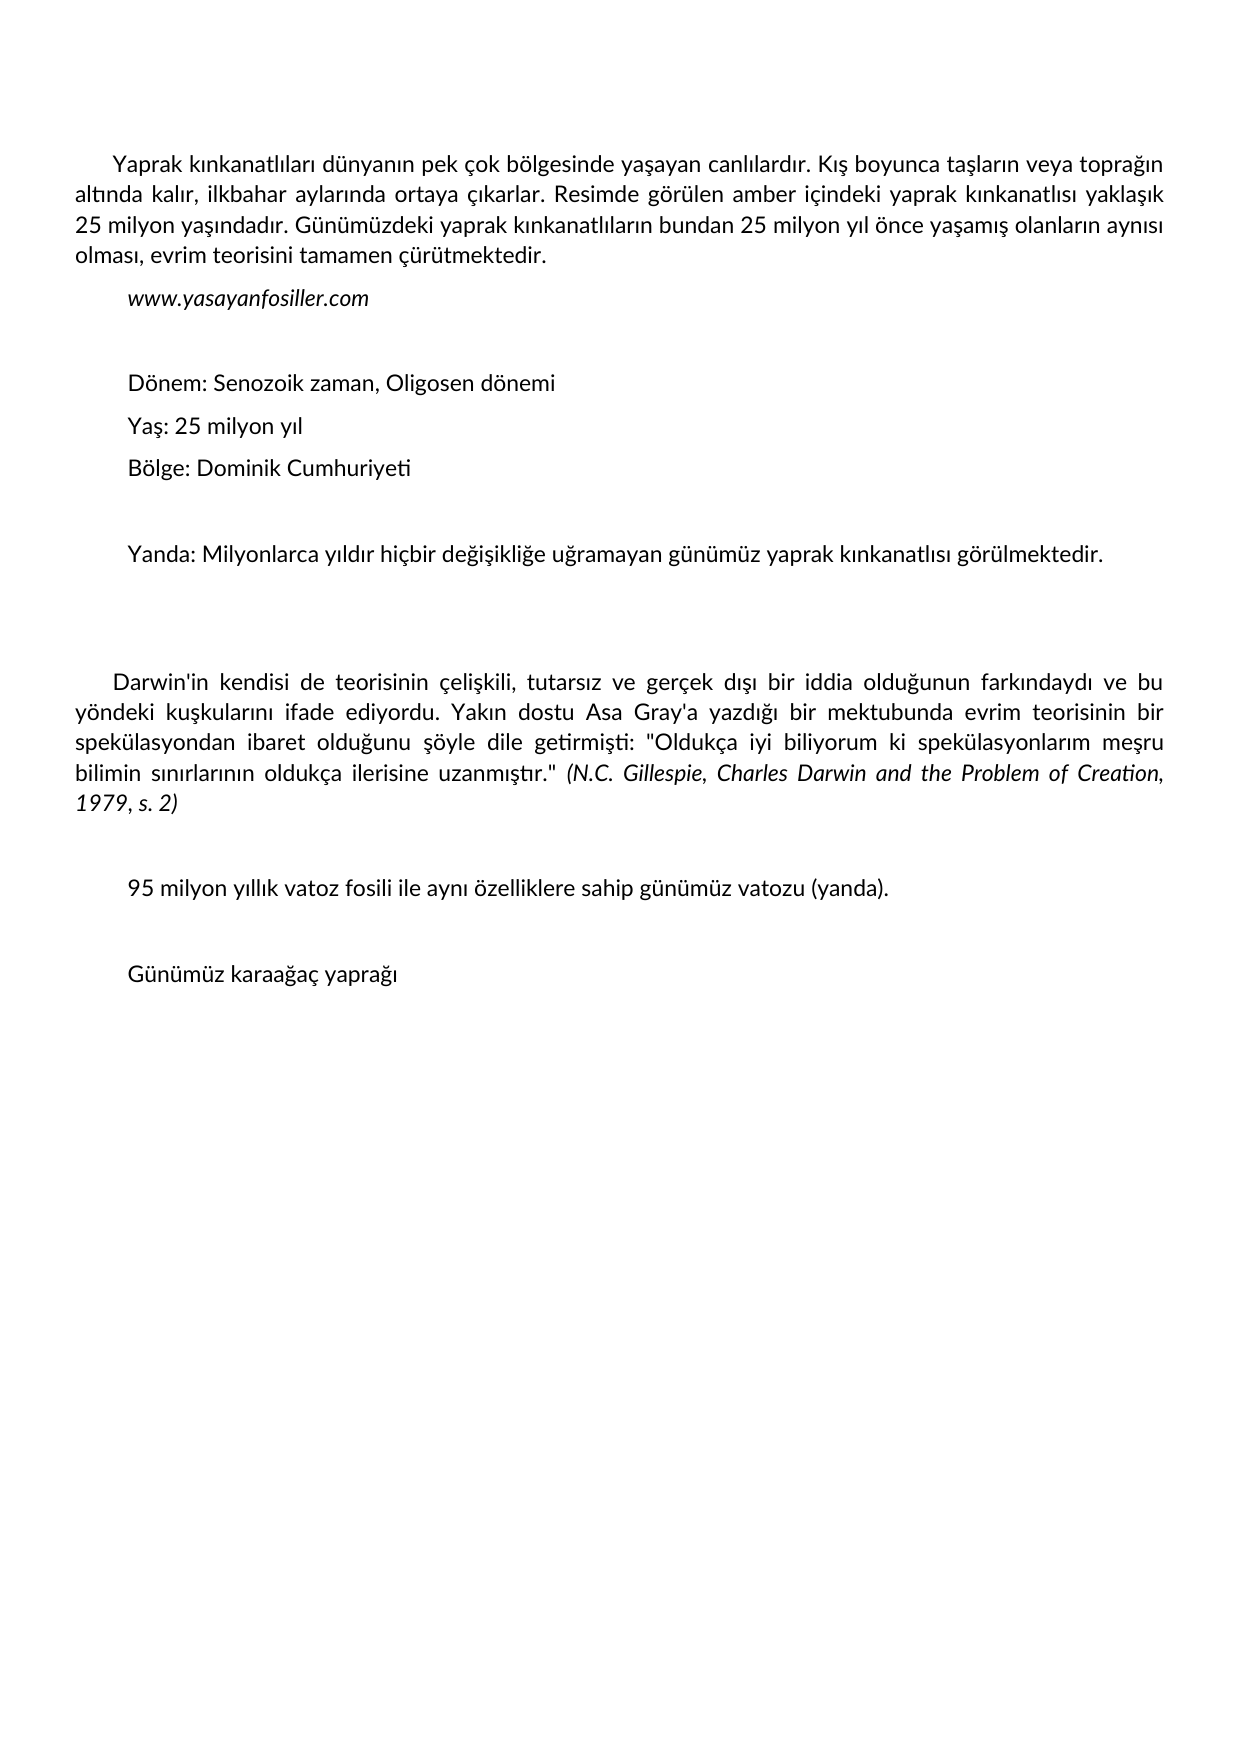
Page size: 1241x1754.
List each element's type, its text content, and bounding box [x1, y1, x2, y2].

text Bölge: Dominik Cumhuriyeti [127, 454, 1143, 482]
text Dönem: Senozoik zaman, Oligosen dönemi [127, 369, 1143, 396]
text 95 milyon yıllık vatoz fosili ile aynı özelliklere sahip günümüz vatozu (yanda). [127, 874, 1143, 901]
text Yaprak kınkanatlıları dünyanın pek çok bölgesinde yaşayan canlılardır. Kış boyunca taşların veya toprağın altında kalır, ilkbahar aylarında ortaya çıkarlar. Resimde görülen amber içindeki yaprak kınkanatlısı yaklaşık 25 milyon yaşındadır. Günümüzdeki yaprak kınkanatlıların bundan 25 milyon yıl önce yaşamış olanların aynısı olması, evrim teorisini tamamen çürütmektedir. [75, 150, 1165, 268]
text www.yasayanfosiller.com [127, 283, 1143, 311]
text Günümüz karaağaç yaprağı [127, 959, 1143, 987]
text Darwin'in kendisi de teorisinin çelişkili, tutarsız ve gerçek dışı bir iddia olduğunun farkındaydı ve bu yöndeki kuşkularını ifade ediyordu. Yakın dostu Asa Gray'a yazdığı bir mektubunda evrim teorisinin bir spekülasyondan ibaret olduğunu şöyle dile getirmişti: "Oldukça iyi biliyorum ki spekülasyonlarım meşru bilimin sınırlarının oldukça ilerisine uzanmıştır." (N.C. Gillespie, Charles Darwin and the Problem of Creation, 1979, s. 2) [75, 668, 1165, 816]
text Yanda: Milyonlarca yıldır hiçbir değişikliğe uğramayan günümüz yaprak kınkanatlısı görülmektedir. [127, 539, 1143, 567]
text Yaş: 25 milyon yıl [127, 411, 1143, 439]
